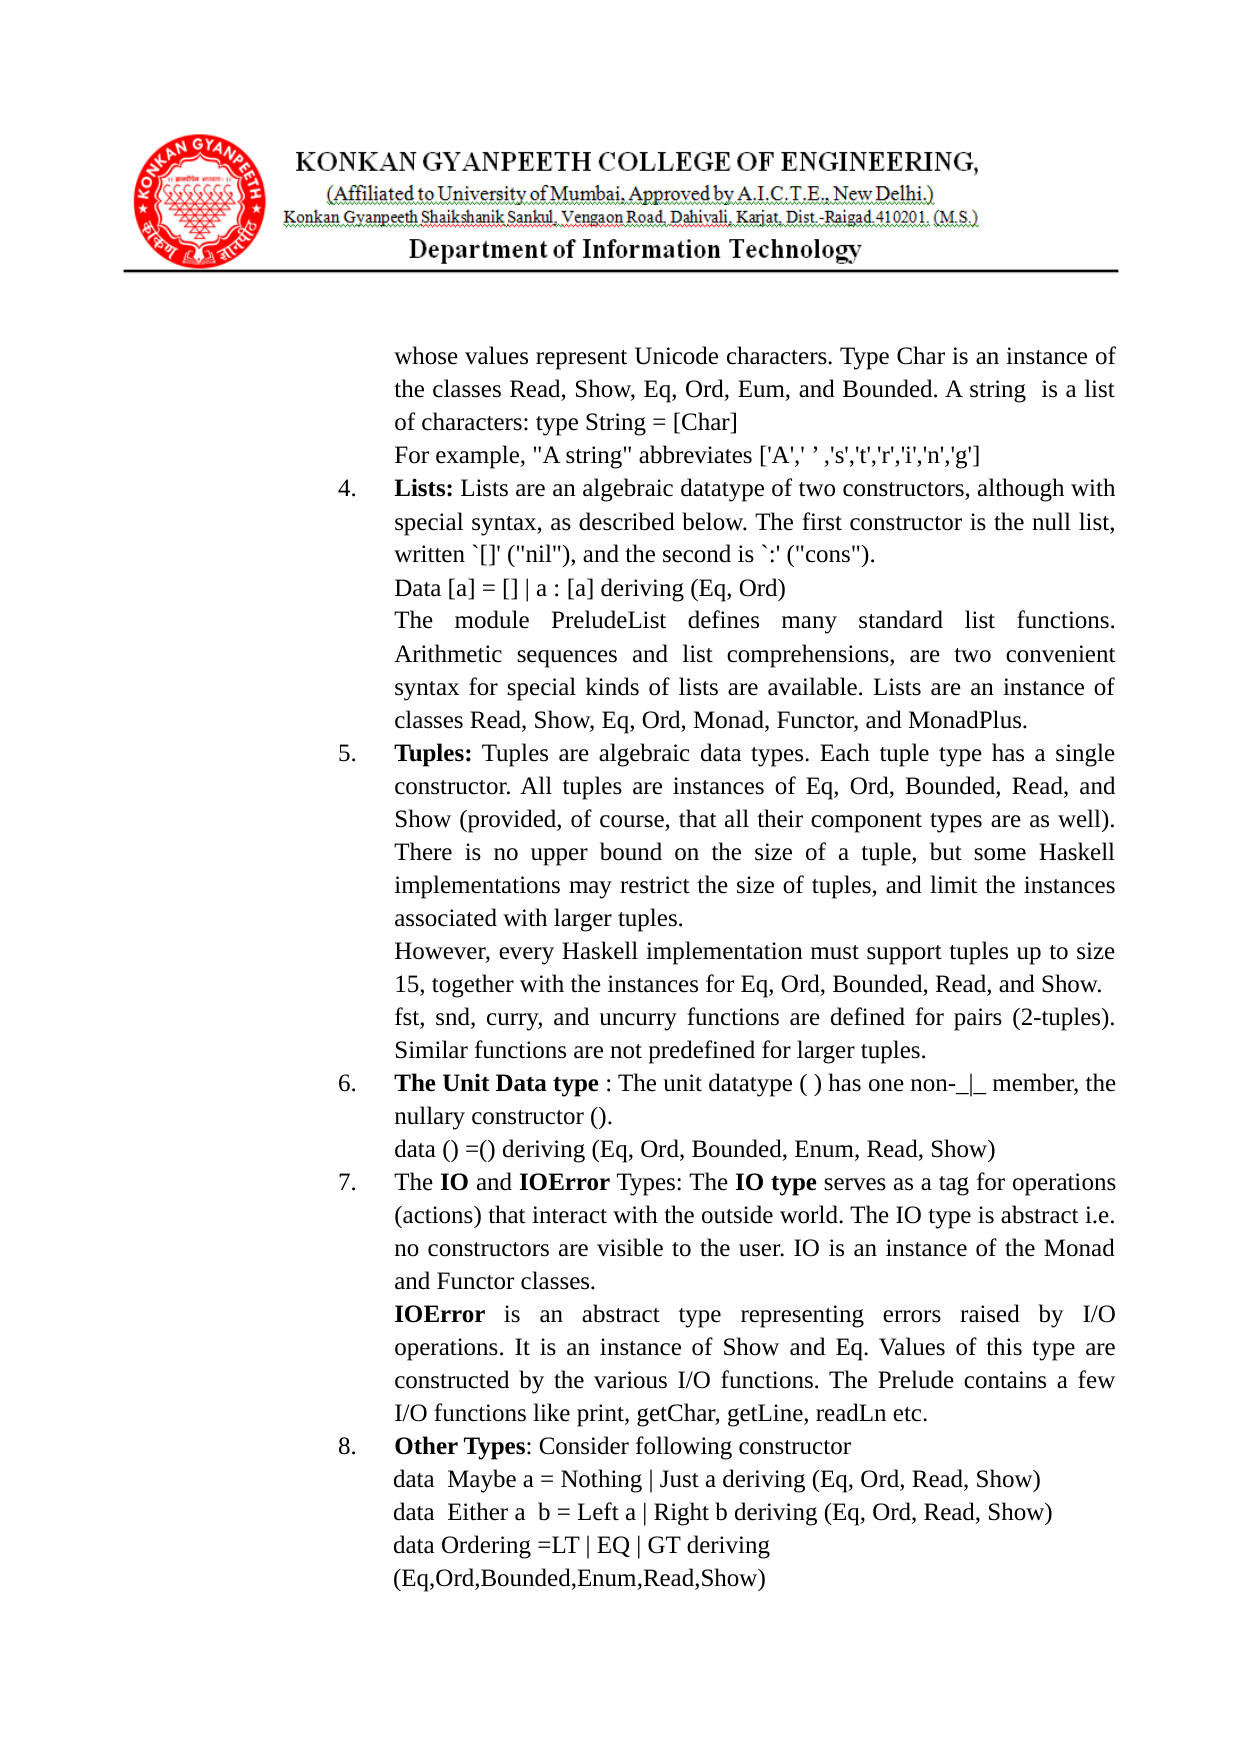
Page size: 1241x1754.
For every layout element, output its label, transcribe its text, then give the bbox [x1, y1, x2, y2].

picture [118, 118, 1123, 278]
table_cell Predefined Types and Classes The Haskell Prelude contains predefined classes, types, and functions that are implicitly imported into every Haskell program. Standard Haskell Types : These types are defined by the Haskell Prelude. Numeric types: Haskell provides several kinds of numbers; the numeric types and the operations upon them have been heavily influenced by Common Lisp and Scheme. Numeric function names and operators are usually overloaded, using several type classes with an inclusion relation. The class Num of numeric types is a subclass of Eq, since all numbers may be compared for equality; its subclass Real is also a subclass of Ord, since the other comparison operations apply to all but complex numbers. The class Integral contains integers of both limited and unlimited range; the class Fractional contains all non-integral types; and the class Floating contains all floating-point types, both real and complex. The Prelude defines only the most basic numeric types: fixed sized integers (Int), arbitrary precision integers (Integer), single precision floating (Float), and double precision floating (Double). Other numeric types such as rationals and complex numbers are defined in libraries. Boolean: Bool is an enumeration. The basic boolean functions are && (and), || (or), and not. The name otherwise is defined as True to make guarded expressions more readable. Constructor for Bool is : data Bool = False | True deriving (Read, Show, Eq, Ord, Enum, Bounded) Characters and Strings : The character type Char is an enumeration whose values represent Unicode characters. Type Char is an instance of the classes Read, Show, Eq, Ord, Eum, and Bounded. A string is a list of characters: type String = [Char] For example, "A string" abbreviates ['A',' ’ ,'s','t','r','i','n','g'] Lists: Lists are an algebraic datatype of two constructors, although with special syntax, as described below. The first constructor is the null list, written `[]' ("nil"), and the second is `:' ("cons"). Data [a] = [] | a : [a] deriving (Eq, Ord) The module PreludeList defines many standard list functions. Arithmetic sequences and list comprehensions, are two convenient syntax for special kinds of lists are available. Lists are an instance of classes Read, Show, Eq, Ord, Monad, Functor, and MonadPlus. Tuples: Tuples are algebraic data types. Each tuple type has a single constructor. All tuples are instances of Eq, Ord, Bounded, Read, and Show (provided, of course, that all their component types are as well). There is no upper bound on the size of a tuple, but some Haskell implementations may restrict the size of tuples, and limit the instances associated with larger tuples. However, every Haskell implementation must support tuples up to size 15, together with the instances for Eq, Ord, Bounded, Read, and Show. fst, snd, curry, and uncurry functions are defined for pairs (2-tuples). Similar functions are not predefined for larger tuples. The Unit Data type : The unit datatype ( ) has one non-_|_ member, the nullary constructor (). data () =() deriving (Eq, Ord, Bounded, Enum, Read, Show) The IO and IOError Types: The IO type serves as a tag for operations (actions) that interact with the outside world. The IO type is abstract i.e. no constructors are visible to the user. IO is an instance of the Monad and Functor classes. IOError is an abstract type representing errors raised by I/O operations. It is an instance of Show and Eq. Values of this type are constructed by the various I/O functions. The Prelude contains a few I/O functions like print, getChar, getLine, readLn etc. Other Types: Consider following constructor data Maybe a = Nothing | Just a deriving (Eq, Ord, Read, Show) data Either a b = Left a | Right b deriving (Eq, Ord, Read, Show) data Ordering =LT | EQ | GT deriving (Eq,Ord,Bounded,Enum,Read,Show) [313, 336, 1122, 1602]
table_cell [118, 336, 313, 1602]
